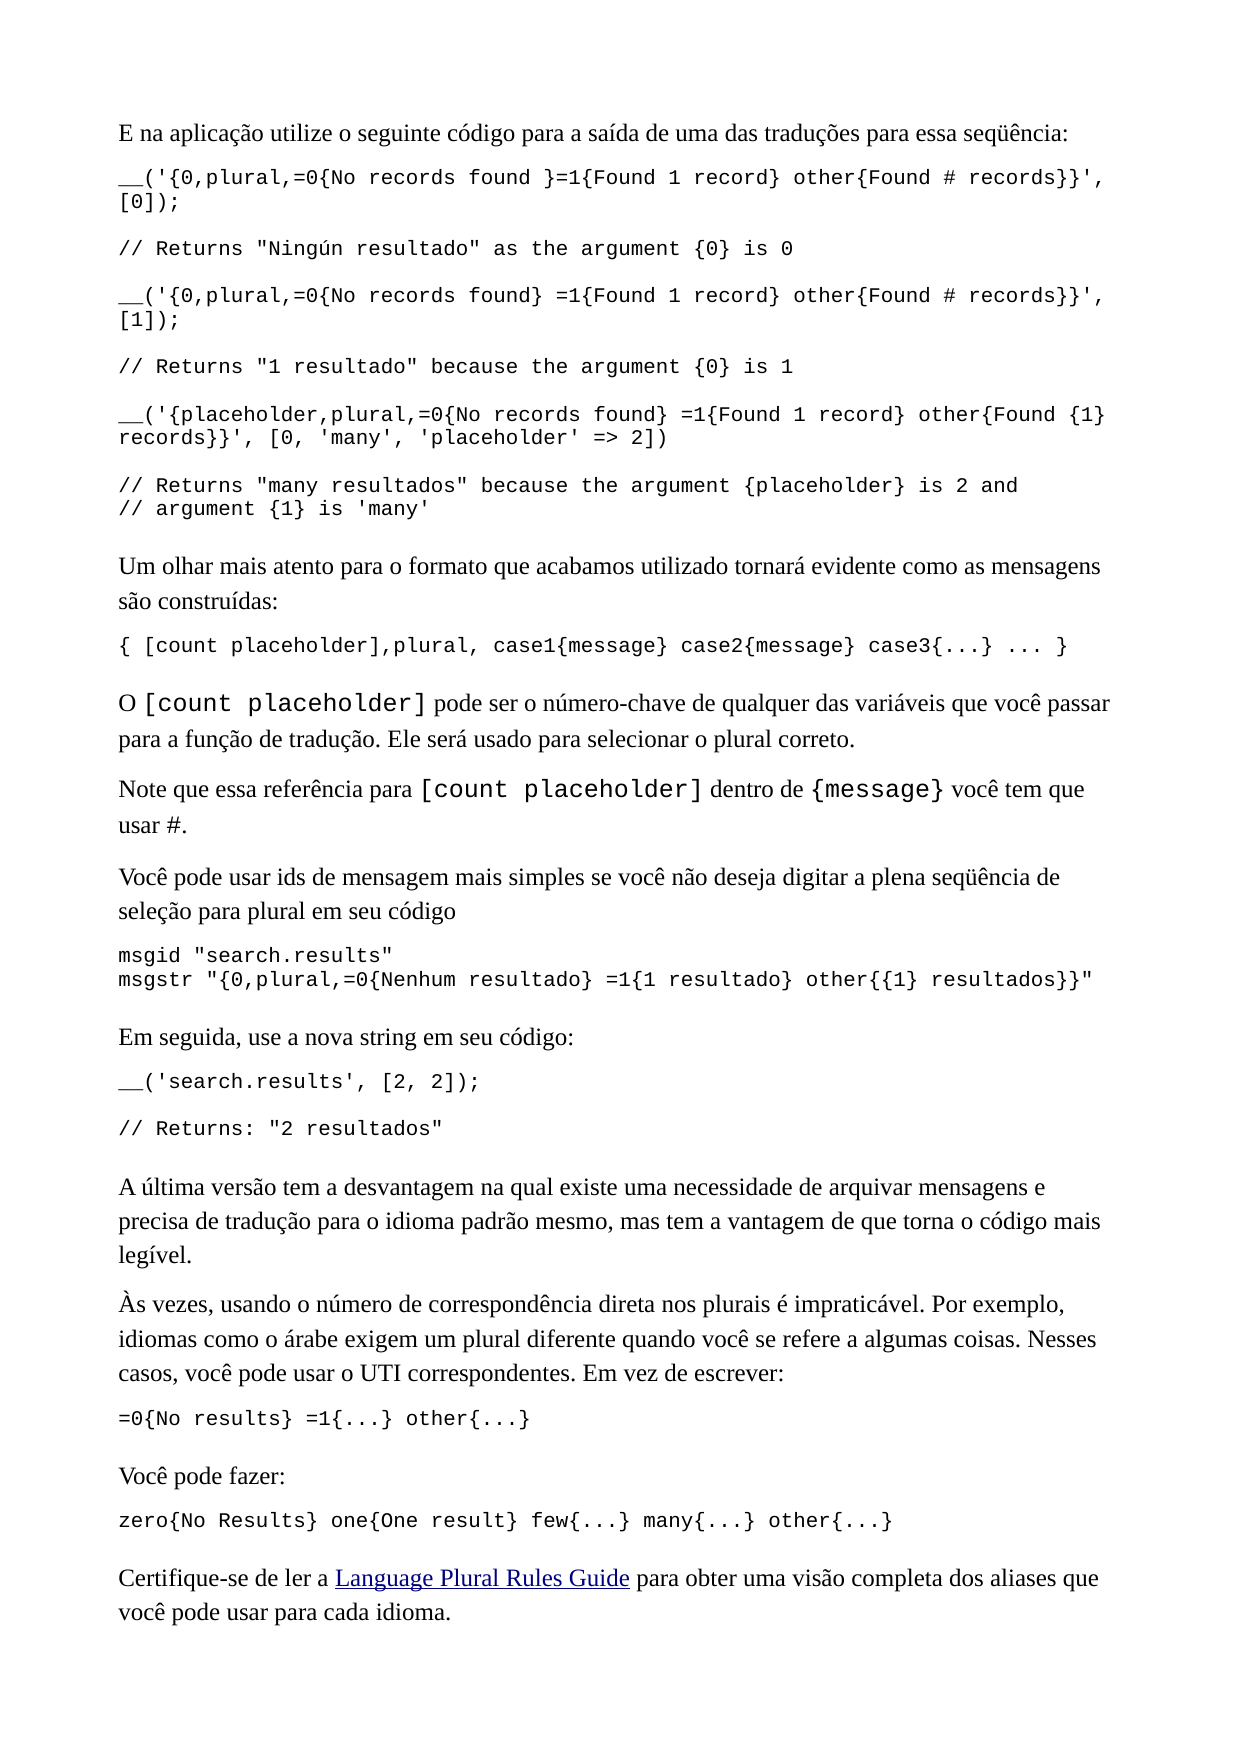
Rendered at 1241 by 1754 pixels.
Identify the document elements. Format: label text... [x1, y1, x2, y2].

text msgstr "{0,plural,=0{Nenhum resultado} =1{1 resultado} other{{1} resultados}}" [118, 969, 1122, 993]
text __('{0,plural,=0{No records found }=1{Found 1 record} other{Found # records}}', [0]); [118, 167, 1122, 214]
text Um olhar mais atento para o formato que acabamos utilizado tornará evidente como as mensagens são construídas: [118, 551, 1122, 614]
text __('{placeholder,plural,=0{No records found} =1{Found 1 record} other{Found {1} records}}', [0, 'many', 'placeholder' => 2]) [118, 404, 1122, 451]
text E na aplicação utilize o seguinte código para a saída de uma das traduções para essa seqüência: [118, 118, 1122, 147]
text Às vezes, usando o número de correspondência direta nos plurais é impraticável. Por exemplo, idiomas como o árabe exigem um plural diferente quando você se refere a algumas coisas. Nesses casos, você pode usar o UTI correspondentes. Em vez de escrever: [118, 1289, 1122, 1387]
text // Returns "Ningún resultado" as the argument {0} is 0 [118, 238, 1122, 262]
text Você pode fazer: [118, 1461, 1122, 1489]
text __('{0,plural,=0{No records found} =1{Found 1 record} other{Found # records}}', [1]); [118, 285, 1122, 333]
text Você pode usar ids de mensagem mais simples se você não deseja digitar a plena seqüência de seleção para plural em seu código [118, 862, 1122, 925]
text // Returns "many resultados" because the argument {placeholder} is 2 and [118, 474, 1122, 498]
text { [count placeholder],plural, case1{message} case2{message} case3{...} ... } [118, 635, 1122, 658]
text O [count placeholder] pode ser o número-chave de qualquer das variáveis que você passar para a função de tradução. Ele será usado para selecionar o plural correto. [118, 688, 1122, 753]
text Note que essa referência para [count placeholder] dentro de {message} você tem que usar #. [118, 774, 1122, 841]
text =0{No results} =1{...} other{...} [118, 1408, 1122, 1431]
text // argument {1} is 'many' [118, 498, 1122, 522]
text // Returns: "2 resultados" [118, 1118, 1122, 1142]
text A última versão tem a desvantagem na qual existe uma necessidade de arquivar mensagens e precisa de tradução para o idioma padrão mesmo, mas tem a vantagem de que torna o código mais legível. [118, 1172, 1122, 1269]
text // Returns "1 resultado" because the argument {0} is 1 [118, 356, 1122, 380]
text msgid "search.results" [118, 945, 1122, 969]
text Em seguida, use a nova string em seu código: [118, 1022, 1122, 1051]
text Certifique-se de ler a Language Plural Rules Guide para obter uma visão completa dos aliases que você pode usar para cada idioma. [118, 1563, 1122, 1626]
text __('search.results', [2, 2]); [118, 1071, 1122, 1095]
text zero{No Results} one{One result} few{...} many{...} other{...} [118, 1510, 1122, 1533]
